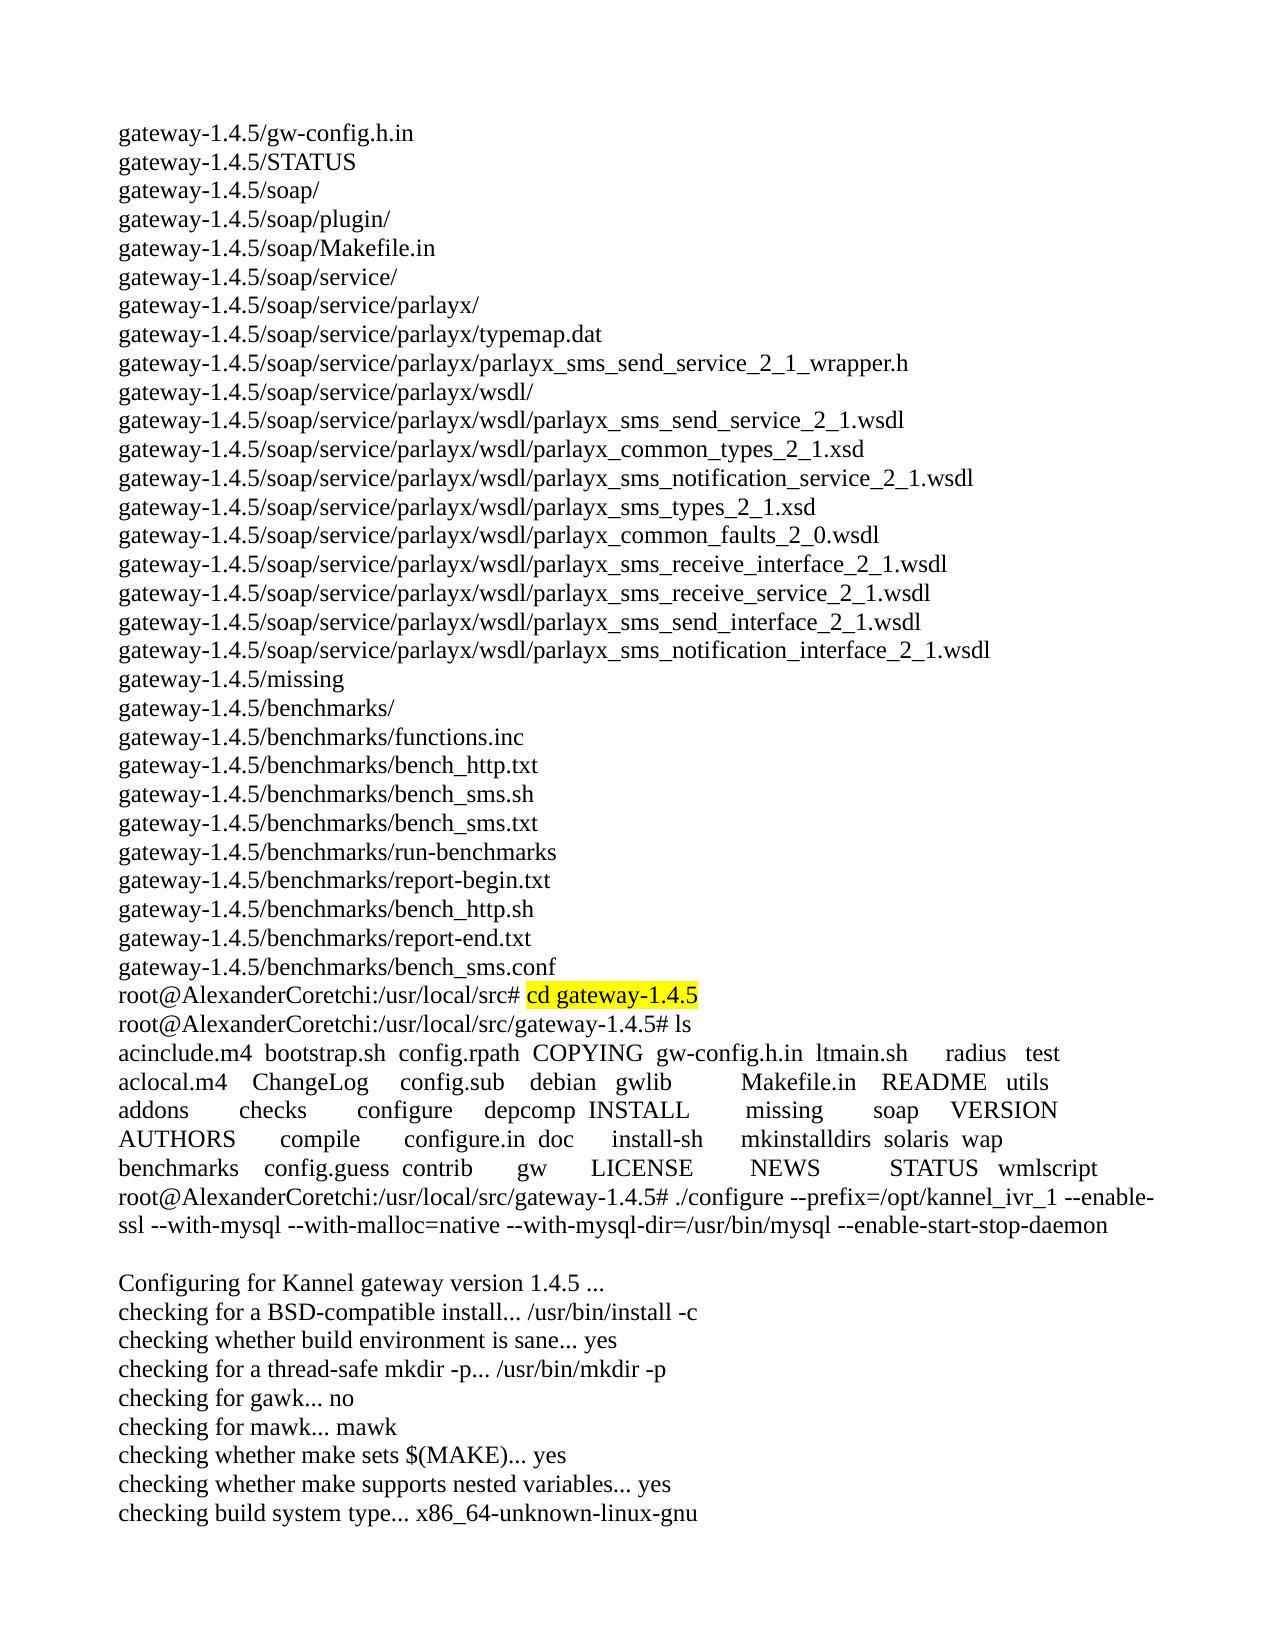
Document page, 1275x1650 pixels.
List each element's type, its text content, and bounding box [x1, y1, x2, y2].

text checking for gawk... no [118, 1383, 1157, 1412]
text gateway-1.4.5/soap/ [118, 176, 1157, 204]
text benchmarks config.guess contrib gw LICENSE NEWS STATUS wmlscript [118, 1153, 1157, 1182]
text gateway-1.4.5/benchmarks/bench_sms.conf [118, 952, 1157, 981]
text gateway-1.4.5/benchmarks/bench_http.txt [118, 751, 1157, 779]
text checking for mawk... mawk [118, 1412, 1157, 1441]
text gateway-1.4.5/soap/service/parlayx/typemap.dat [118, 319, 1157, 348]
text gateway-1.4.5/soap/service/parlayx/wsdl/parlayx_sms_receive_interface_2_1.wsdl [118, 549, 1157, 578]
text gateway-1.4.5/benchmarks/run-benchmarks [118, 837, 1157, 866]
text gateway-1.4.5/missing [118, 664, 1157, 693]
text gateway-1.4.5/benchmarks/ [118, 693, 1157, 722]
text gateway-1.4.5/soap/plugin/ [118, 204, 1157, 233]
text root@AlexanderCoretchi:/usr/local/src# cd gateway-1.4.5 [118, 981, 1157, 1009]
text gateway-1.4.5/soap/service/parlayx/wsdl/ [118, 377, 1157, 406]
text gateway-1.4.5/soap/service/parlayx/wsdl/parlayx_sms_notification_service_2_1.wsdl [118, 463, 1157, 492]
text gateway-1.4.5/soap/service/parlayx/wsdl/parlayx_common_types_2_1.xsd [118, 434, 1157, 463]
text gateway-1.4.5/soap/service/parlayx/wsdl/parlayx_sms_send_service_2_1.wsdl [118, 406, 1157, 434]
text gateway-1.4.5/STATUS [118, 147, 1157, 176]
text gateway-1.4.5/soap/service/ [118, 262, 1157, 291]
text Configuring for Kannel gateway version 1.4.5 ... [118, 1268, 1157, 1297]
text root@AlexanderCoretchi:/usr/local/src/gateway-1.4.5# ./configure --prefix=/opt/kannel_ivr_1 --enable-ssl --with-mysql --with-malloc=native --with-mysql-dir=/usr/bin/mysql --enable-start-stop-daemon [118, 1182, 1157, 1239]
text checking for a thread-safe mkdir -p... /usr/bin/mkdir -p [118, 1354, 1157, 1383]
text checking for a BSD-compatible install... /usr/bin/install -c [118, 1297, 1157, 1326]
text gateway-1.4.5/soap/service/parlayx/wsdl/parlayx_sms_types_2_1.xsd [118, 492, 1157, 521]
text gateway-1.4.5/benchmarks/report-end.txt [118, 923, 1157, 952]
text addons checks configure depcomp INSTALL missing soap VERSION [118, 1096, 1157, 1124]
text checking whether make sets $(MAKE)... yes [118, 1441, 1157, 1469]
text gateway-1.4.5/benchmarks/bench_sms.txt [118, 808, 1157, 837]
text gateway-1.4.5/benchmarks/bench_http.sh [118, 894, 1157, 923]
text gateway-1.4.5/soap/service/parlayx/wsdl/parlayx_common_faults_2_0.wsdl [118, 521, 1157, 549]
text checking build system type... x86_64-unknown-linux-gnu [118, 1498, 1157, 1527]
text aclocal.m4 ChangeLog config.sub debian gwlib Makefile.in README utils [118, 1067, 1157, 1096]
text gateway-1.4.5/benchmarks/bench_sms.sh [118, 779, 1157, 808]
text gateway-1.4.5/gw-config.h.in [118, 118, 1157, 147]
text gateway-1.4.5/soap/service/parlayx/wsdl/parlayx_sms_receive_service_2_1.wsdl [118, 578, 1157, 607]
text root@AlexanderCoretchi:/usr/local/src/gateway-1.4.5# ls [118, 1009, 1157, 1038]
text gateway-1.4.5/soap/service/parlayx/parlayx_sms_send_service_2_1_wrapper.h [118, 348, 1157, 377]
text gateway-1.4.5/soap/service/parlayx/wsdl/parlayx_sms_send_interface_2_1.wsdl [118, 607, 1157, 636]
text gateway-1.4.5/soap/service/parlayx/ [118, 291, 1157, 319]
text gateway-1.4.5/soap/Makefile.in [118, 233, 1157, 262]
text gateway-1.4.5/benchmarks/functions.inc [118, 722, 1157, 751]
text AUTHORS compile configure.in doc install-sh mkinstalldirs solaris wap [118, 1124, 1157, 1153]
text gateway-1.4.5/soap/service/parlayx/wsdl/parlayx_sms_notification_interface_2_1.wsdl [118, 636, 1157, 664]
text checking whether build environment is sane... yes [118, 1326, 1157, 1354]
text acinclude.m4 bootstrap.sh config.rpath COPYING gw-config.h.in ltmain.sh radius test [118, 1038, 1157, 1067]
text gateway-1.4.5/benchmarks/report-begin.txt [118, 866, 1157, 894]
text checking whether make supports nested variables... yes [118, 1469, 1157, 1498]
